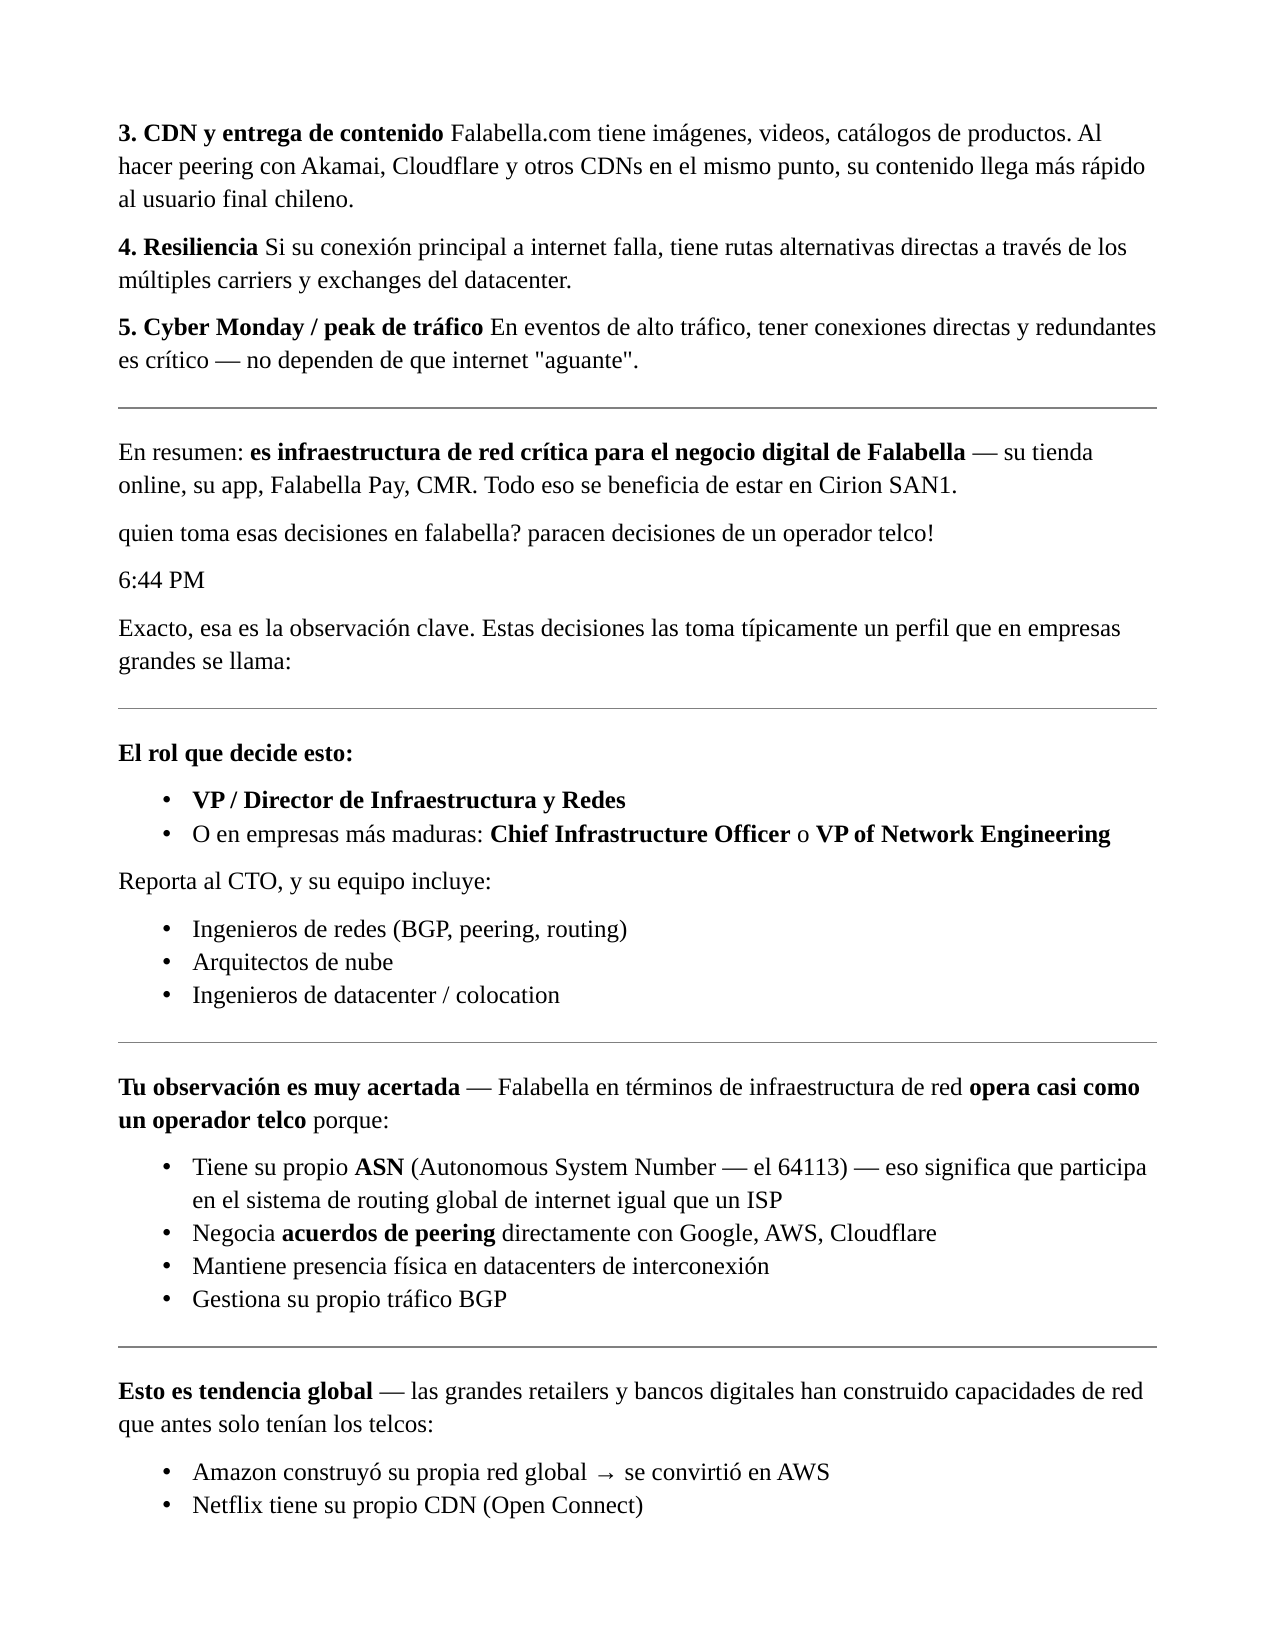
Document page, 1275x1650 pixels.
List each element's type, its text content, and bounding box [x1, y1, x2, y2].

list Negocia acuerdos de peering directamente con Google, AWS, Cloudflare [162, 1218, 1157, 1247]
text Tu observación es muy acertada — Falabella en términos de infraestructura de red opera casi como un operador telco porque: [118, 1072, 1157, 1133]
text El rol que decide esto: [118, 738, 1157, 767]
text 5. Cyber Monday / peak de tráfico En eventos de alto tráfico, tener conexiones directas y redundantes es crítico — no dependen de que internet "aguante". [118, 312, 1157, 374]
text Esto es tendencia global — las grandes retailers y bancos digitales han construido capacidades de red que antes solo tenían los telcos: [118, 1376, 1157, 1438]
list Tiene su propio ASN (Autonomous System Number — el 64113) — eso significa que participa en el sistema de routing global de internet igual que un ISP [162, 1152, 1157, 1214]
list VP / Director de Infraestructura y Redes [162, 786, 1157, 814]
text En resumen: es infraestructura de red crítica para el negocio digital de Falabella — su tienda online, su app, Falabella Pay, CMR. Todo eso se beneficia de estar en Cirion SAN1. [118, 437, 1157, 499]
list Ingenieros de redes (BGP, peering, routing) [162, 914, 1157, 943]
text 4. Resiliencia Si su conexión principal a internet falla, tiene rutas alternativas directas a través de los múltiples carriers y exchanges del datacenter. [118, 232, 1157, 293]
text 6:44 PM [118, 566, 1157, 594]
list Netflix tiene su propio CDN (Open Connect) [162, 1490, 1157, 1519]
list Ingenieros de datacenter / colocation [162, 980, 1157, 1009]
text 3. CDN y entrega de contenido Falabella.com tiene imágenes, videos, catálogos de productos. Al hacer peering con Akamai, Cloudflare y otros CDNs en el mismo punto, su contenido llega más rápido al usuario final chileno. [118, 118, 1157, 213]
list Arquitectos de nube [162, 947, 1157, 976]
text Exacto, esa es la observación clave. Estas decisiones las toma típicamente un perfil que en empresas grandes se llama: [118, 613, 1157, 675]
list Mantiene presencia física en datacenters de interconexión [162, 1251, 1157, 1280]
list Amazon construyó su propia red global → se convirtió en AWS [162, 1457, 1157, 1486]
list Gestiona su propio tráfico BGP [162, 1284, 1157, 1313]
text Reporta al CTO, y su equipo incluye: [118, 866, 1157, 895]
list O en empresas más maduras: Chief Infrastructure Officer o VP of Network Engineering [162, 819, 1157, 847]
text quien toma esas decisiones en falabella? paracen decisiones de un operador telco! [118, 518, 1157, 547]
